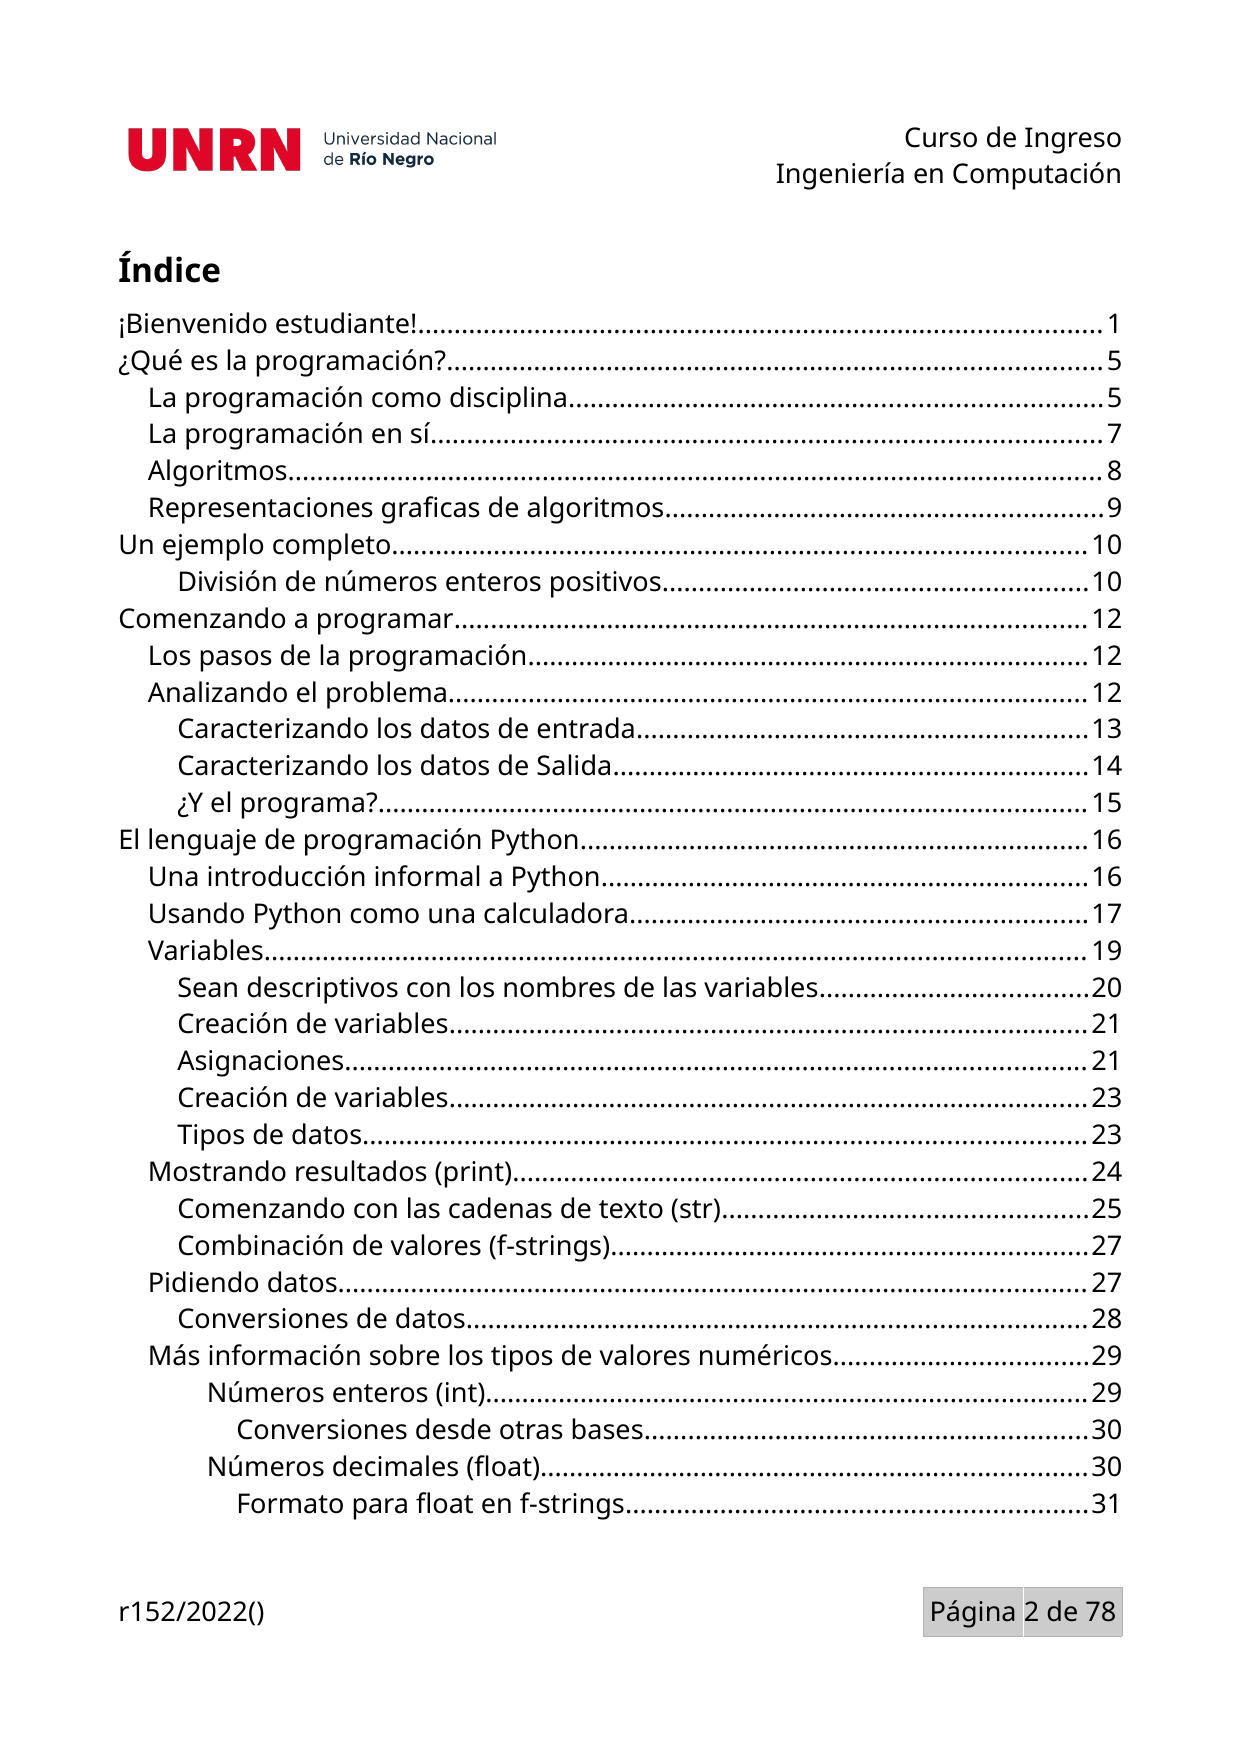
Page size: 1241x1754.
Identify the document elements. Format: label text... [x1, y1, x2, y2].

text ¿Y el programa? 15 [177, 784, 1122, 821]
text ¿Qué es la programación? 5 [118, 341, 1122, 378]
text Formato para float en f-strings 31 [236, 1484, 1122, 1521]
text Representaciones graficas de algoritmos 9 [148, 489, 1122, 526]
text Algoritmos 8 [148, 452, 1122, 489]
text Números enteros (int) 29 [207, 1374, 1122, 1411]
text Una introducción informal a Python 16 [148, 857, 1122, 894]
text Conversiones de datos 28 [177, 1300, 1122, 1337]
text Caracterizando los datos de entrada 13 [177, 710, 1122, 747]
text La programación en sí 7 [148, 415, 1122, 452]
text Un ejemplo completo 10 [118, 526, 1122, 562]
picture [118, 118, 505, 180]
text Pidiendo datos 27 [148, 1263, 1122, 1300]
text Los pasos de la programación 12 [148, 636, 1122, 673]
text Comenzando con las cadenas de texto (str) 25 [177, 1189, 1122, 1226]
text La programación como disciplina 5 [148, 378, 1122, 415]
text Más información sobre los tipos de valores numéricos 29 [148, 1337, 1122, 1374]
text Tipos de datos 23 [177, 1116, 1122, 1152]
text Sean descriptivos con los nombres de las variables 20 [177, 968, 1122, 1005]
text Usando Python como una calculadora 17 [148, 894, 1122, 931]
text Conversiones desde otras bases 30 [236, 1411, 1122, 1447]
text Combinación de valores (f-strings) 27 [177, 1226, 1122, 1263]
text Mostrando resultados (print) 24 [148, 1152, 1122, 1189]
subtitle Índice [118, 246, 1122, 292]
text El lenguaje de programación Python 16 [118, 821, 1122, 857]
text Analizando el problema 12 [148, 673, 1122, 710]
text Números decimales (float) 30 [207, 1447, 1122, 1484]
text Comenzando a programar 12 [118, 599, 1122, 636]
text División de números enteros positivos 10 [177, 562, 1122, 599]
text Variables 19 [148, 931, 1122, 968]
text ¡Bienvenido estudiante! 1 [118, 304, 1122, 341]
text Creación de variables 23 [177, 1079, 1122, 1116]
text Caracterizando los datos de Salida 14 [177, 747, 1122, 784]
text Asignaciones 21 [177, 1042, 1122, 1079]
text Creación de variables 21 [177, 1005, 1122, 1042]
